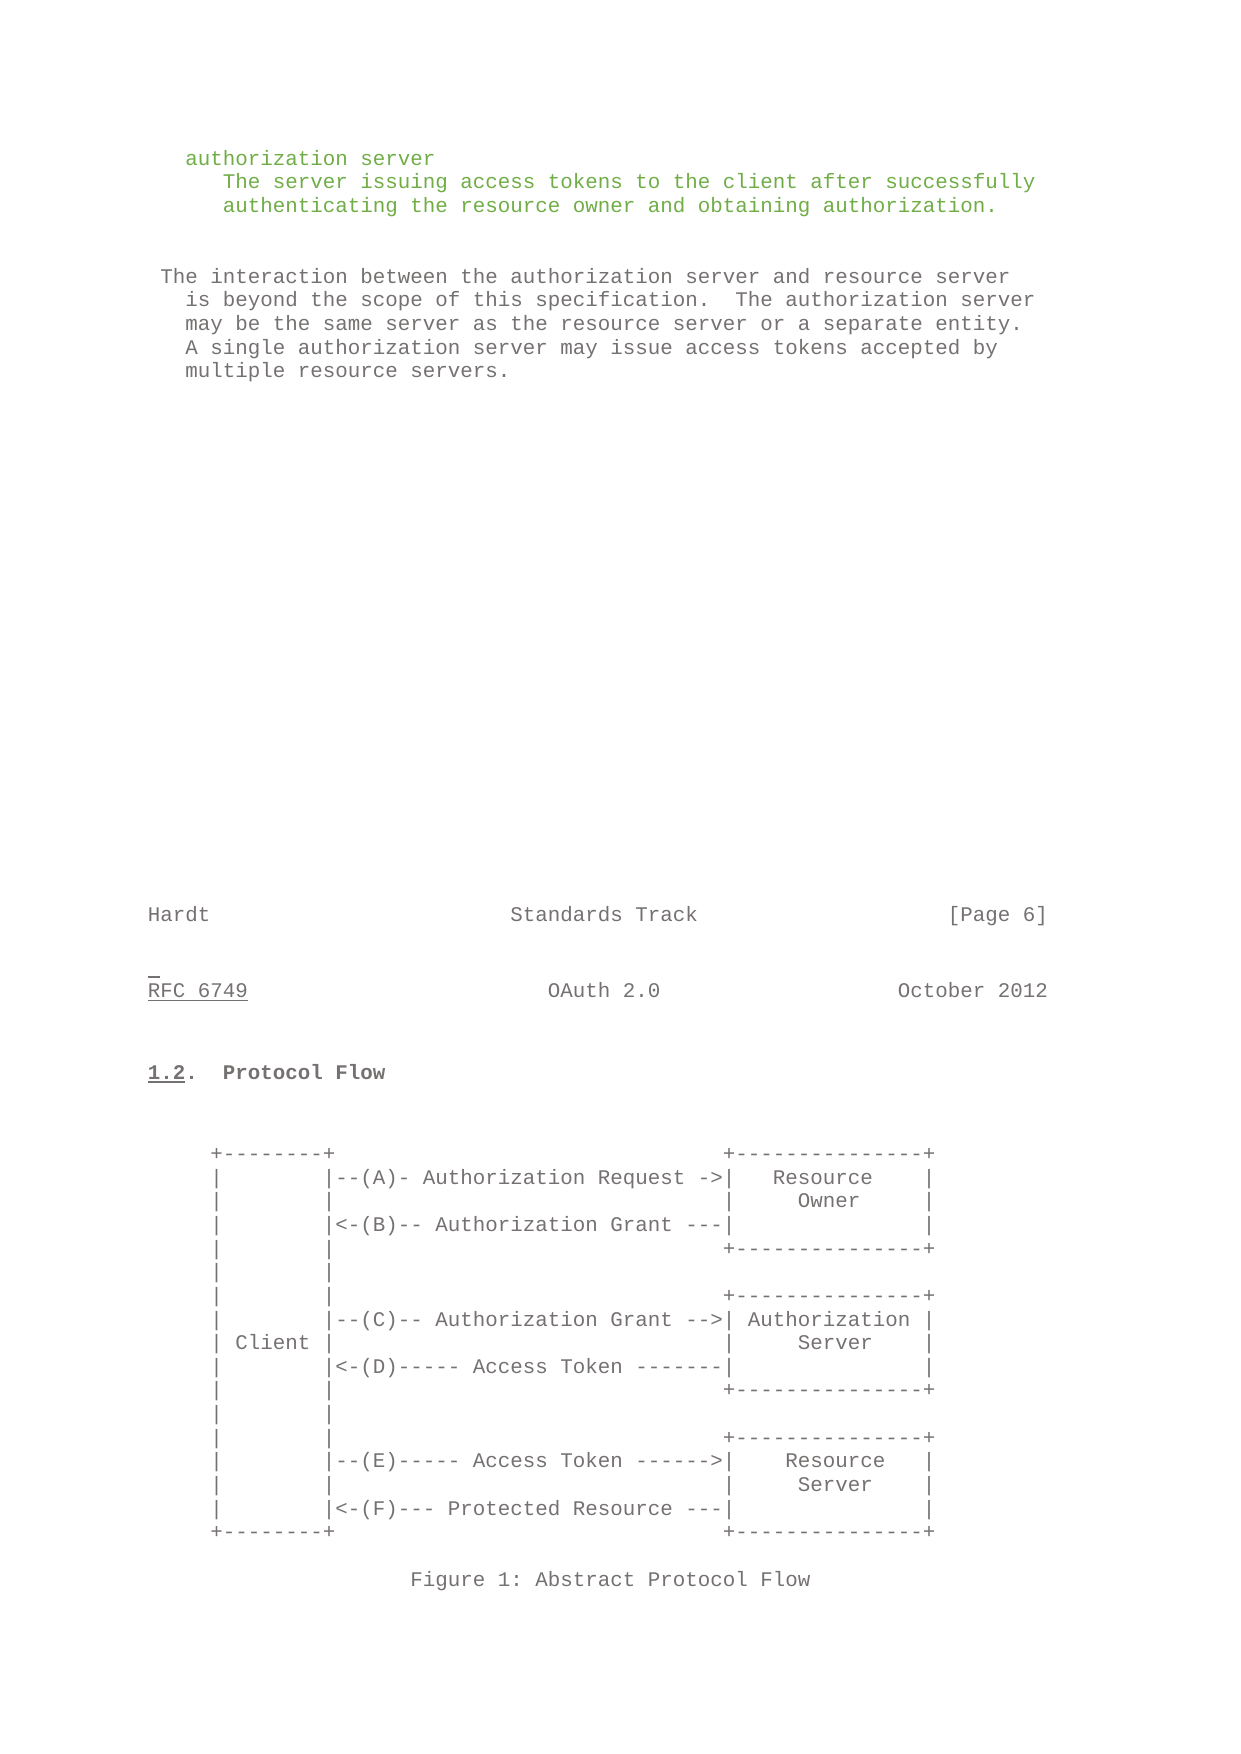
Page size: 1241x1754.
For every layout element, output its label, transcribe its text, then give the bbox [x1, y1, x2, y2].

text | |--(E)----- Access Token ------>| Resource | [148, 1450, 1093, 1474]
text may be the same server as the resource server or a separate entity. [148, 313, 1093, 337]
text | | +---------------+ [148, 1285, 1093, 1308]
text authenticating the resource owner and obtaining authorization. [148, 195, 1093, 218]
text Hardt Standards Track [Page 6] [148, 904, 1093, 928]
text +--------+ +---------------+ [148, 1143, 1093, 1167]
text | | [148, 1403, 1093, 1427]
text | | +---------------+ [148, 1238, 1093, 1261]
text | Client | | Server | [148, 1332, 1093, 1356]
text | | | Owner | [148, 1190, 1093, 1214]
text | |<-(F)--- Protected Resource ---| | [148, 1498, 1093, 1521]
text authorization server [148, 148, 1093, 171]
text | | | Server | [148, 1474, 1093, 1498]
text A single authorization server may issue access tokens accepted by [148, 337, 1093, 360]
text | | +---------------+ [148, 1427, 1093, 1450]
text is beyond the scope of this specification. The authorization server [148, 289, 1093, 313]
text | |--(C)-- Authorization Grant -->| Authorization | [148, 1308, 1093, 1332]
text The server issuing access tokens to the client after successfully [148, 171, 1093, 195]
text | | [148, 1261, 1093, 1285]
text The interaction between the authorization server and resource server [148, 266, 1093, 289]
text Figure 1: Abstract Protocol Flow [148, 1569, 1093, 1592]
text +--------+ +---------------+ [148, 1521, 1093, 1545]
text 1.2. Protocol Flow [148, 1062, 1093, 1085]
text | |<-(D)----- Access Token -------| | [148, 1356, 1093, 1379]
text | |--(A)- Authorization Request ->| Resource | [148, 1167, 1093, 1190]
text RFC 6749 OAuth 2.0 October 2012 [148, 980, 1093, 1004]
text | | +---------------+ [148, 1379, 1093, 1403]
text | |<-(B)-- Authorization Grant ---| | [148, 1214, 1093, 1238]
text multiple resource servers. [148, 360, 1093, 384]
